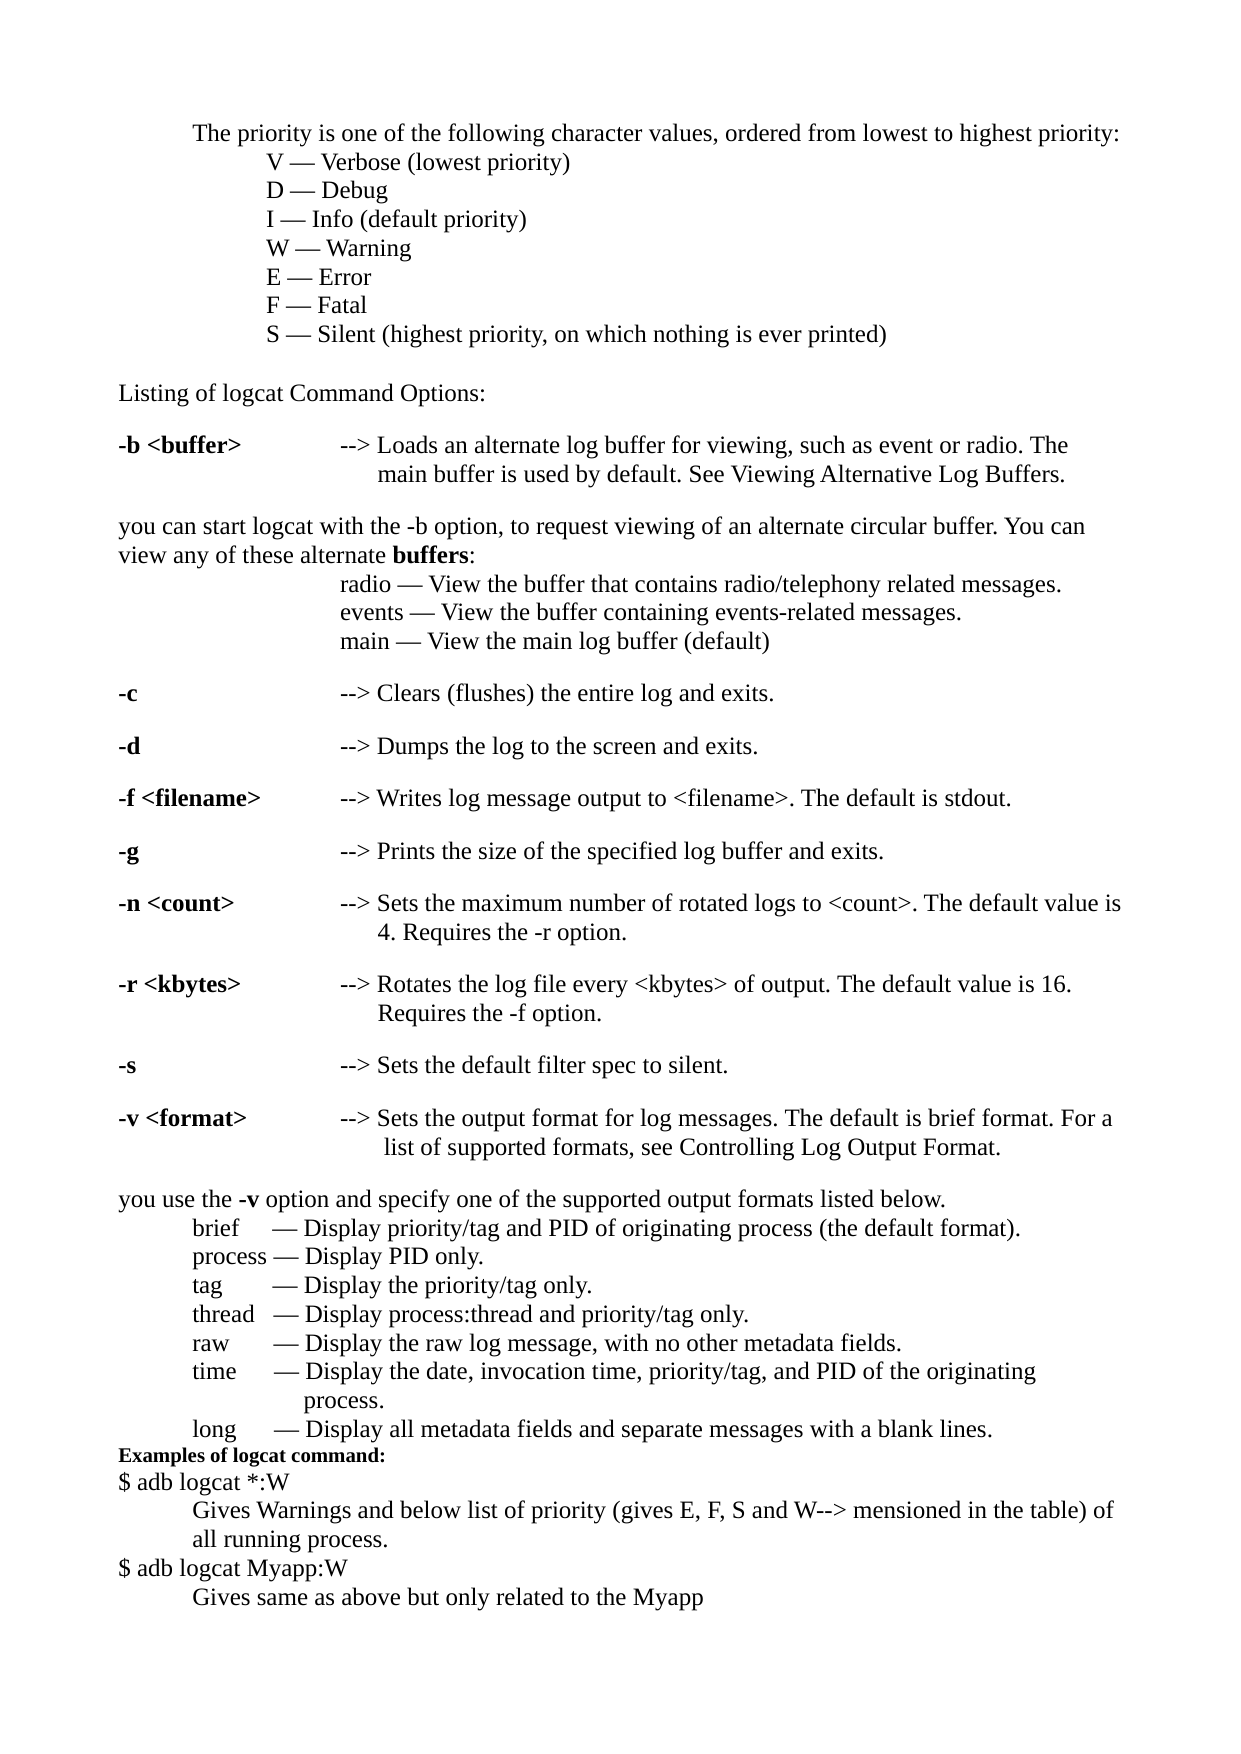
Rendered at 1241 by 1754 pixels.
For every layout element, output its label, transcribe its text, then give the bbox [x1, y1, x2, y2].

text -f <filename> --> Writes log message output to <filename>. The default is stdout. [118, 783, 1122, 812]
text brief — Display priority/tag and PID of originating process (the default format). [118, 1213, 1122, 1241]
text W — Warning [118, 233, 1122, 262]
text I — Info (default priority) [118, 204, 1122, 233]
text -n <count> --> Sets the maximum number of rotated logs to <count>. The default value is 4. Requires the -r option. [118, 888, 1122, 946]
text $ adb logcat *:W [118, 1467, 1122, 1496]
text -s --> Sets the default filter spec to silent. [118, 1050, 1122, 1079]
text time — Display the date, invocation time, priority/tag, and PID of the originating process. [118, 1356, 1122, 1414]
text V — Verbose (lowest priority) [118, 147, 1122, 176]
text you use the -v option and specify one of the supported output formats listed below. [118, 1184, 1122, 1213]
text raw — Display the raw log message, with no other metadata fields. [118, 1328, 1122, 1356]
text long — Display all metadata fields and separate messages with a blank lines. [118, 1414, 1122, 1443]
text E — Error [118, 262, 1122, 291]
text main — View the main log buffer (default) [118, 626, 1122, 655]
text S — Silent (highest priority, on which nothing is ever printed) [118, 319, 1122, 348]
text -g --> Prints the size of the specified log buffer and exits. [118, 836, 1122, 864]
text radio — View the buffer that contains radio/telephony related messages. [118, 569, 1122, 597]
text Gives Warnings and below list of priority (gives E, F, S and W--> mensioned in the table) of all running process. [118, 1496, 1122, 1553]
text $ adb logcat Myapp:W [118, 1553, 1122, 1582]
text Listing of logcat Command Options: [118, 378, 1122, 406]
text The priority is one of the following character values, ordered from lowest to highest priority: [118, 118, 1122, 147]
text thread — Display process:thread and priority/tag only. [118, 1299, 1122, 1328]
text Examples of logcat command: [118, 1443, 1122, 1467]
text you can start logcat with the -b option, to request viewing of an alternate circular buffer. You can view any of these alternate buffers: [118, 511, 1122, 569]
text events — View the buffer containing events-related messages. [118, 597, 1122, 626]
text -r <kbytes> --> Rotates the log file every <kbytes> of output. The default value is 16. Requires the -f option. [118, 969, 1122, 1027]
text -c --> Clears (flushes) the entire log and exits. [118, 678, 1122, 707]
text -v <format> --> Sets the output format for log messages. The default is brief format. For a list of supported formats, see Controlling Log Output Format. [118, 1103, 1122, 1160]
text -d --> Dumps the log to the screen and exits. [118, 731, 1122, 760]
text Gives same as above but only related to the Myapp [118, 1582, 1122, 1611]
text F — Fatal [118, 291, 1122, 319]
text D — Debug [118, 176, 1122, 204]
text tag — Display the priority/tag only. [118, 1270, 1122, 1299]
text process — Display PID only. [118, 1241, 1122, 1270]
text -b <buffer> --> Loads an alternate log buffer for viewing, such as event or radio. The main buffer is used by default. See Viewing Alternative Log Buffers. [118, 430, 1122, 487]
